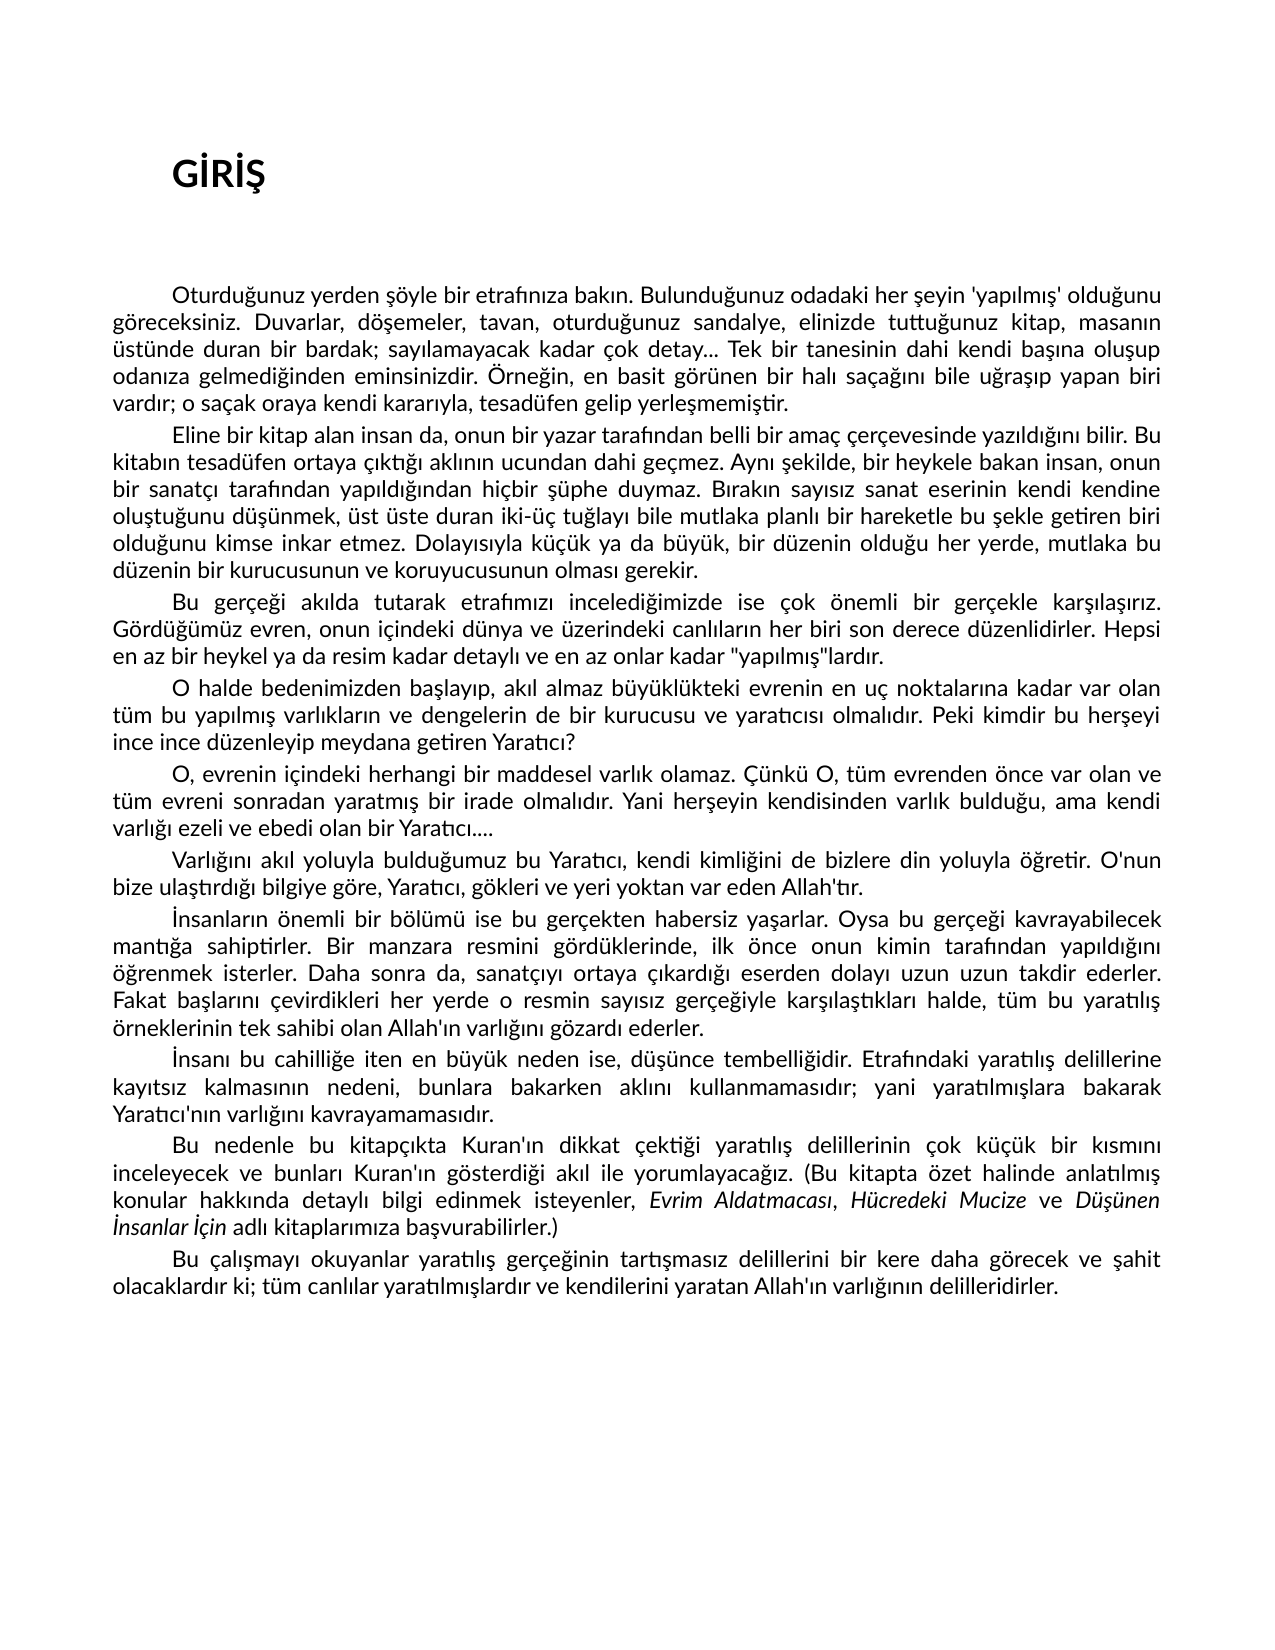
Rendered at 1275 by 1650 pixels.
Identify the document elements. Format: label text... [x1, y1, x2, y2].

text Bu gerçeği akılda tutarak etrafımızı incelediğimizde ise çok önemli bir gerçekle karşılaşırız. Gördüğümüz evren, onun içindeki dünya ve üzerindeki canlıların her biri son derece düzenlidirler. Hepsi en az bir heykel ya da resim kadar detaylı ve en az onlar kadar "yapılmış"lardır. [112, 589, 1162, 670]
text Varlığını akıl yoluyla bulduğumuz bu Yaratıcı, kendi kimliğini de bizlere din yoluyla öğretir. O'nun bize ulaştırdığı bilgiye göre, Yaratıcı, gökleri ve yeri yoktan var eden Allah'tır. [112, 847, 1162, 901]
text İnsanı bu cahilliğe iten en büyük neden ise, düşünce tembelliğidir. Etrafındaki yaratılış delillerine kayıtsız kalmasının nedeni, bunlara bakarken aklını kullanmamasıdır; yani yaratılmışlara bakarak Yaratıcı'nın varlığını kavrayamamasıdır. [112, 1046, 1162, 1127]
text Bu nedenle bu kitapçıkta Kuran'ın dikkat çektiği yaratılış delillerinin çok küçük bir kısmını inceleyecek ve bunları Kuran'ın gösterdiği akıl ile yorumlayacağız. (Bu kitapta özet halinde anlatılmış konular hakkında detaylı bilgi edinmek isteyenler, Evrim Aldatmacası, Hücredeki Mucize ve Düşünen İnsanlar İçin adlı kitaplarımıza başvurabilirler.) [112, 1132, 1162, 1241]
text Eline bir kitap alan insan da, onun bir yazar tarafından belli bir amaç çerçevesinde yazıldığını bilir. Bu kitabın tesadüfen ortaya çıktığı aklının ucundan dahi geçmez. Aynı şekilde, bir heykele bakan insan, onun bir sanatçı tarafından yapıldığından hiçbir şüphe duymaz. Bırakın sayısız sanat eserinin kendi kendine oluştuğunu düşünmek, üst üste duran iki-üç tuğlayı bile mutlaka planlı bir hareketle bu şekle getiren biri olduğunu kimse inkar etmez. Dolayısıyla küçük ya da büyük, bir düzenin olduğu her yerde, mutlaka bu düzenin bir kurucusunun ve koruyucusunun olması gerekir. [112, 422, 1162, 584]
text Bu çalışmayı okuyanlar yaratılış gerçeğinin tartışmasız delillerini bir kere daha görecek ve şahit olacaklardır ki; tüm canlılar yaratılmışlardır ve kendilerini yaratan Allah'ın varlığının delilleridirler. [112, 1245, 1162, 1299]
text İnsanların önemli bir bölümü ise bu gerçekten habersiz yaşarlar. Oysa bu gerçeği kavrayabilecek mantığa sahiptirler. Bir manzara resmini gördüklerinde, ilk önce onun kimin tarafından yapıldığını öğrenmek isterler. Daha sonra da, sanatçıyı ortaya çıkardığı eserden dolayı uzun uzun takdir ederler. Fakat başlarını çevirdikleri her yerde o resmin sayısız gerçeğiyle karşılaştıkları halde, tüm bu yaratılış örneklerinin tek sahibi olan Allah'ın varlığını gözardı ederler. [112, 906, 1162, 1041]
text O halde bedenimizden başlayıp, akıl almaz büyüklükteki evrenin en uç noktalarına kadar var olan tüm bu yapılmış varlıkların ve dengelerin de bir kurucusu ve yaratıcısı olmalıdır. Peki kimdir bu herşeyi ince ince düzenleyip meydana getiren Yaratıcı? [112, 675, 1162, 756]
text O, evrenin içindeki herhangi bir maddesel varlık olamaz. Çünkü O, tüm evrenden önce var olan ve tüm evreni sonradan yaratmış bir irade olmalıdır. Yani herşeyin kendisinden varlık bulduğu, ama kendi varlığı ezeli ve ebedi olan bir Yaratıcı.... [112, 761, 1162, 842]
text Oturduğunuz yerden şöyle bir etrafınıza bakın. Bulunduğunuz odadaki her şeyin 'yapılmış' olduğunu göreceksiniz. Duvarlar, döşemeler, tavan, oturduğunuz sandalye, elinizde tuttuğunuz kitap, masanın üstünde duran bir bardak; sayılamayacak kadar çok detay... Tek bir tanesinin dahi kendi başına oluşup odanıza gelmediğinden eminsinizdir. Örneğin, en basit görünen bir halı saçağını bile uğraşıp yapan biri vardır; o saçak oraya kendi kararıyla, tesadüfen gelip yerleşmemiştir. [112, 281, 1162, 417]
text GİRİŞ [112, 150, 1162, 195]
